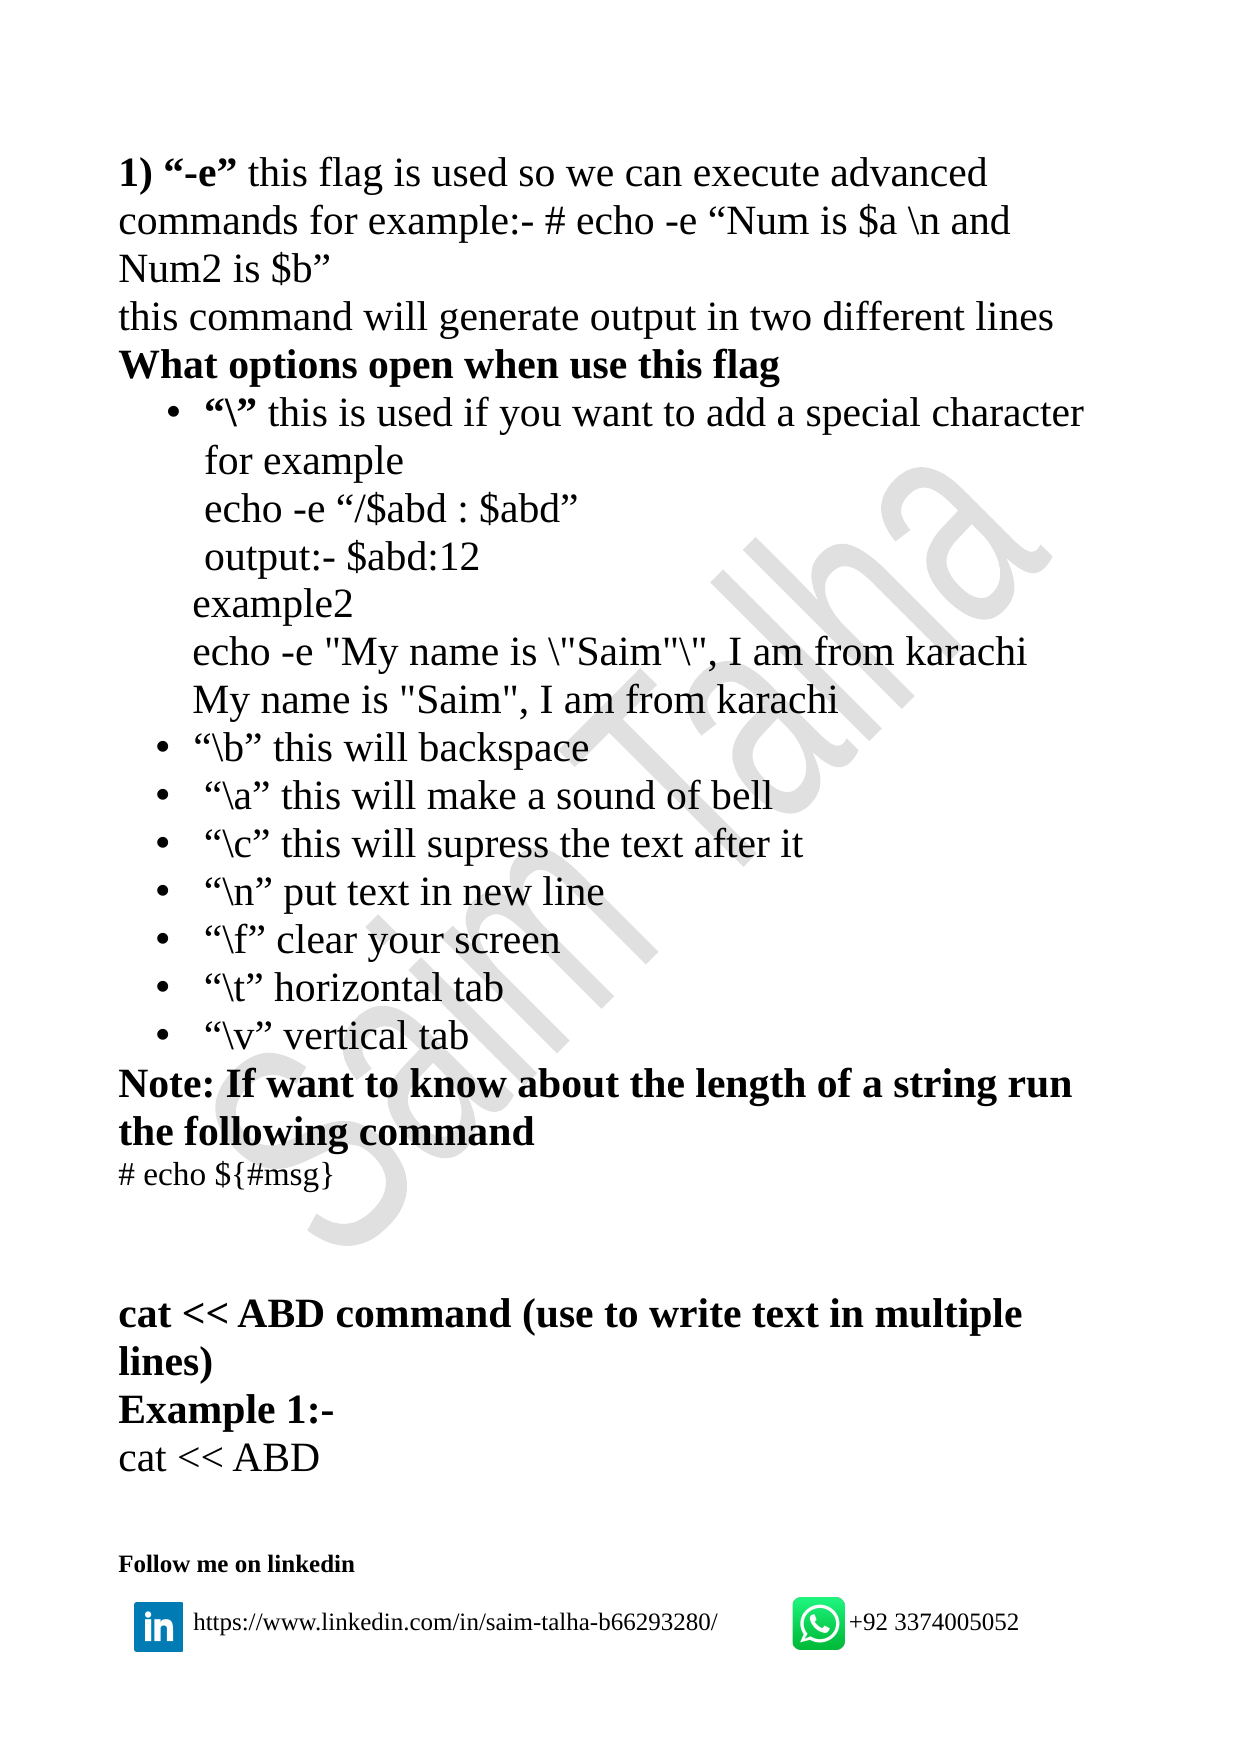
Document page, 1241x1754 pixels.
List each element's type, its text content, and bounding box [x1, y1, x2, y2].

list “\a” this will make a sound of bell [759, 771, 805, 792]
picture [155, 1620, 173, 1641]
text My name is "Saim", I am from karachi [118, 675, 632, 723]
text My name is "Saim", I am from karachi [830, 675, 1122, 723]
text Note: If want to know about the length of a string run the following command [118, 1059, 246, 1155]
text example2 [118, 579, 753, 627]
text 1) “-e” this flag is used so we can execute advanced commands for example:- # echo -e “Num is $a \n and Num2 is $b” [118, 148, 1122, 291]
text cat << ABD [118, 1433, 1122, 1481]
list [753, 723, 806, 771]
text Example 1:- [118, 1385, 1122, 1433]
text cat << ABD command (use to write text in multiple lines) [118, 1289, 1122, 1385]
list “\v” vertical tab [363, 1027, 418, 1059]
text Note: If want to know about the length of a string run the following command [236, 1059, 429, 1155]
list [1006, 531, 1122, 579]
list “\n” put text in new line [524, 870, 595, 915]
list [947, 531, 1000, 579]
list “\n” put text in new line [575, 867, 1122, 915]
text this command will generate output in two different lines [118, 291, 1122, 339]
list “\t” horizontal tab [156, 963, 448, 1011]
list [902, 488, 957, 531]
list “\v” vertical tab [156, 1011, 363, 1059]
text What options open when use this flag [118, 339, 1122, 387]
list “\c” this will supress the text after it [724, 819, 1122, 867]
text Note: If want to know about the length of a string run the following command [457, 1059, 1122, 1155]
text [896, 579, 1122, 627]
list “\a” this will make a sound of bell [156, 771, 694, 819]
list [958, 483, 1122, 531]
text echo -e "My name is \"Saim"\", I am from karachi [782, 627, 866, 675]
list “\” this is used if you want to add a special character [166, 387, 1122, 435]
text echo -e "My name is \"Saim"\", I am from karachi [118, 627, 801, 675]
list “\v” vertical tab [404, 1011, 496, 1059]
text Note: If want to know about the length of a string run the following command [408, 1064, 461, 1134]
text My name is "Saim", I am from karachi [761, 675, 850, 723]
list “\c” this will supress the text after it [156, 819, 742, 867]
list for example [166, 435, 1122, 483]
list “\t” horizontal tab [428, 963, 513, 1011]
text # echo ${#msg} [118, 1155, 385, 1193]
list “\v” vertical tab [476, 1011, 1122, 1059]
text [734, 579, 818, 627]
text echo -e "My name is \"Saim"\", I am from karachi [847, 627, 1122, 675]
list “\t” horizontal tab [494, 963, 1122, 1011]
picture [792, 1597, 845, 1650]
text My name is "Saim", I am from karachi [708, 682, 758, 723]
list echo -e “/$abd : $abd” [166, 483, 890, 531]
list [628, 723, 746, 771]
list “\f” clear your screen [480, 915, 554, 963]
picture [146, 1620, 151, 1641]
list “\n” put text in new line [156, 867, 510, 915]
text [398, 1155, 1122, 1193]
text [826, 579, 915, 627]
list “\b” this will backspace [156, 723, 646, 771]
list “\f” clear your screen [156, 915, 471, 963]
text My name is "Saim", I am from karachi [624, 675, 698, 723]
list output:- $abd:12 [166, 531, 938, 579]
list [810, 723, 1122, 771]
list “\a” this will make a sound of bell [676, 771, 1122, 819]
list “\f” clear your screen [536, 915, 643, 963]
list “\f” clear your screen [623, 915, 1122, 963]
